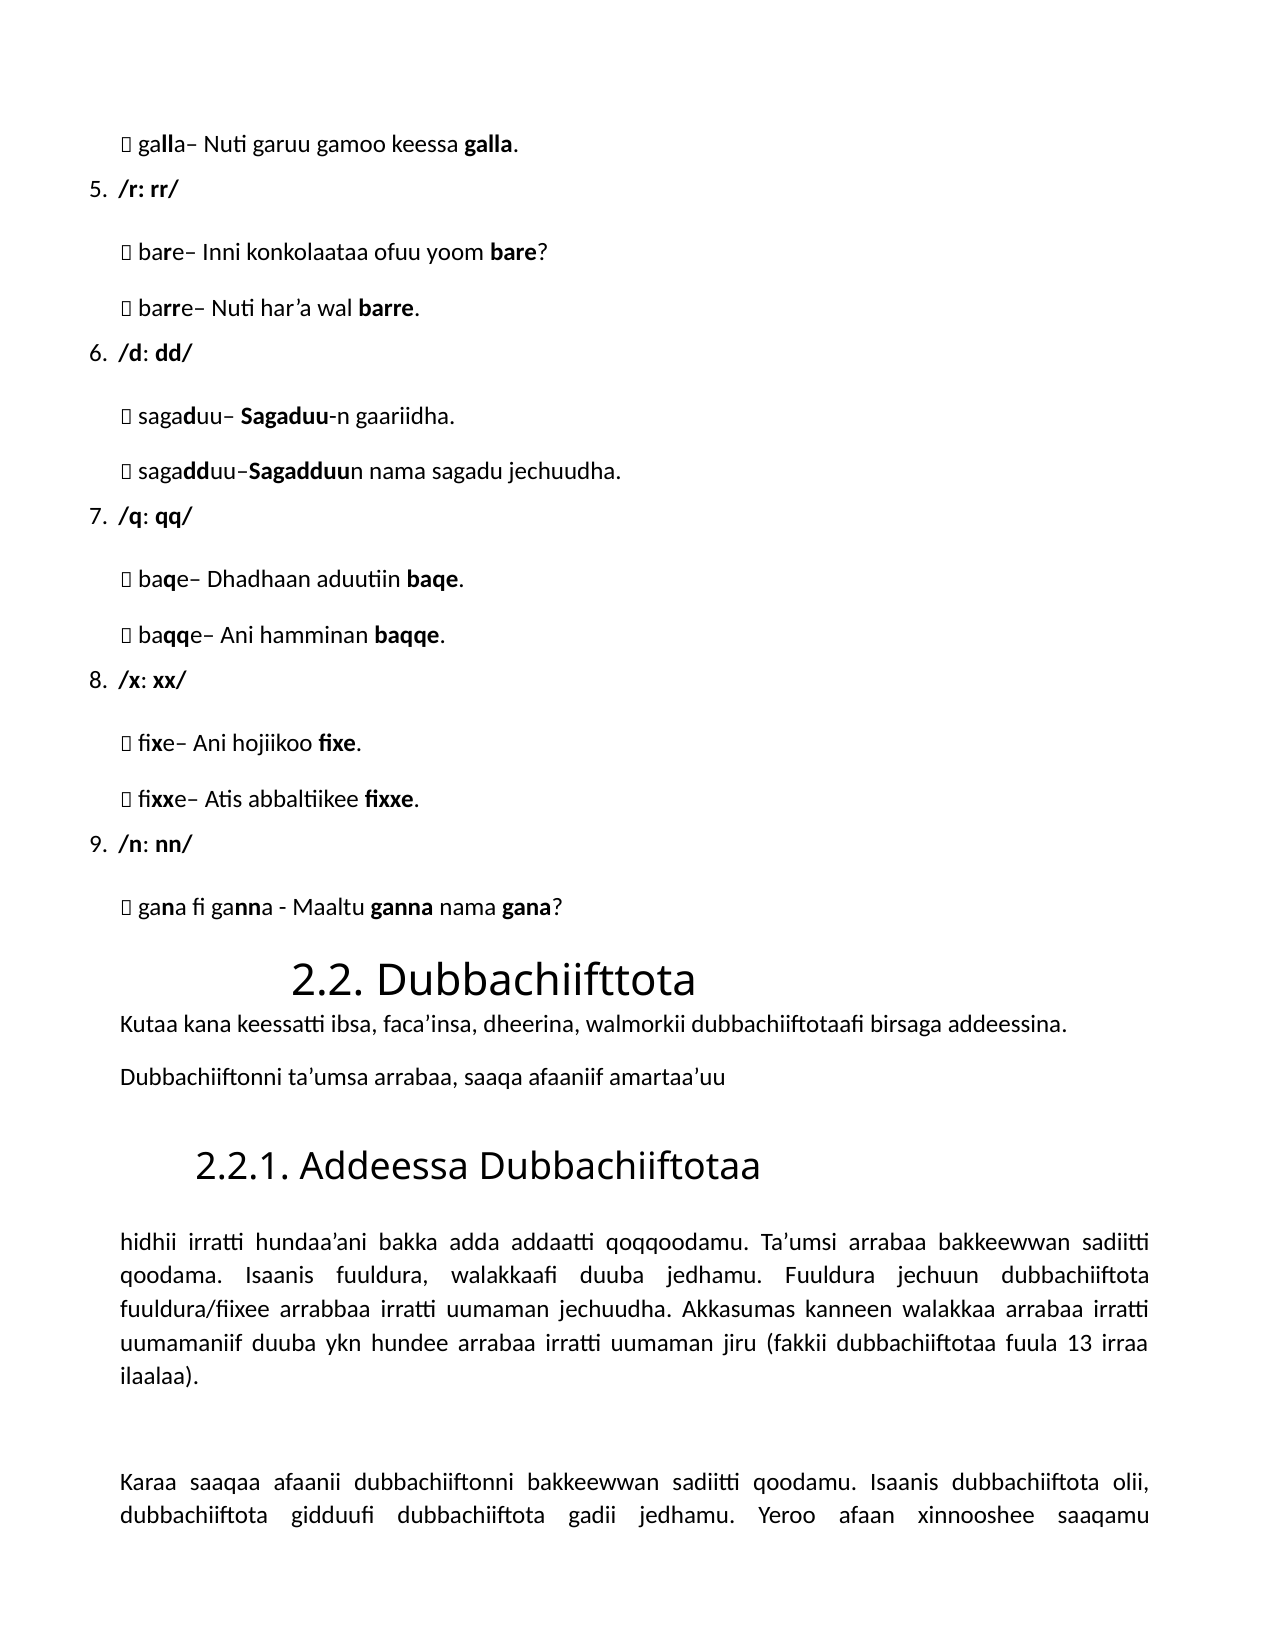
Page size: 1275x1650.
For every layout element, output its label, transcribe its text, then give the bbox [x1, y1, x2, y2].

subtitle 2.2.1. Addeessa Dubbachiiftotaa [195, 1140, 1157, 1191]
text  fixe– Ani hojiikoo fixe. [120, 717, 1151, 761]
text Dubbachiiftonni ta’umsa arrabaa, saaqa afaaniif amartaa’uu [120, 1061, 1151, 1092]
text  fixxe– Atis abbaltiikee fixxe. [120, 773, 1151, 817]
text  sagadduu–Sagadduun nama sagadu jechuudha. [120, 445, 1151, 489]
list /n: nn/ [89, 828, 1152, 859]
text  bare– Inni konkolaataa ofuu yoom bare? [120, 226, 1151, 270]
text  barre– Nuti har’a wal barre. [120, 282, 1151, 326]
text Karaa saaqaa afaanii dubbachiiftonni bakkeewwan sadiitti qoodamu. Isaanis dubbachiiftota olii, dubbachiiftota gidduufi dubbachiiftota gadii jedhamu. Yeroo afaan xinnooshee saaqamu [120, 1466, 1151, 1530]
subtitle 2.2. Dubbachiifttota [291, 949, 1157, 1008]
text  baqe– Dhadhaan aduutiin baqe. [120, 553, 1151, 597]
list /x: xx/ [89, 664, 1152, 695]
list /d: dd/ [89, 337, 1152, 367]
list /q: qq/ [89, 500, 1152, 531]
list /r: rr/ [89, 173, 1152, 204]
text Kutaa kana keessatti ibsa, faca’insa, dheerina, walmorkii dubbachiiftotaafi birsaga addeessina. [120, 1008, 1151, 1039]
text  baqqe– Ani hamminan baqqe. [120, 609, 1151, 653]
text  gana fi ganna - Maaltu ganna nama gana? [120, 881, 1151, 925]
text  galla– Nuti garuu gamoo keessa galla. [120, 118, 1151, 162]
text  sagaduu– Sagaduu-n gaariidha. [120, 389, 1151, 433]
text hidhii irratti hundaa’ani bakka adda addaatti qoqqoodamu. Ta’umsi arrabaa bakkeewwan sadiitti qoodama. Isaanis fuuldura, walakkaafi duuba jedhamu. Fuuldura jechuun dubbachiiftota fuuldura/fiixee arrabbaa irratti uumaman jechuudha. Akkasumas kanneen walakkaa arrabaa irratti uumamaniif duuba ykn hundee arrabaa irratti uumaman jiru (fakkii dubbachiiftotaa fuula 13 irraa ilaalaa). [120, 1226, 1151, 1391]
